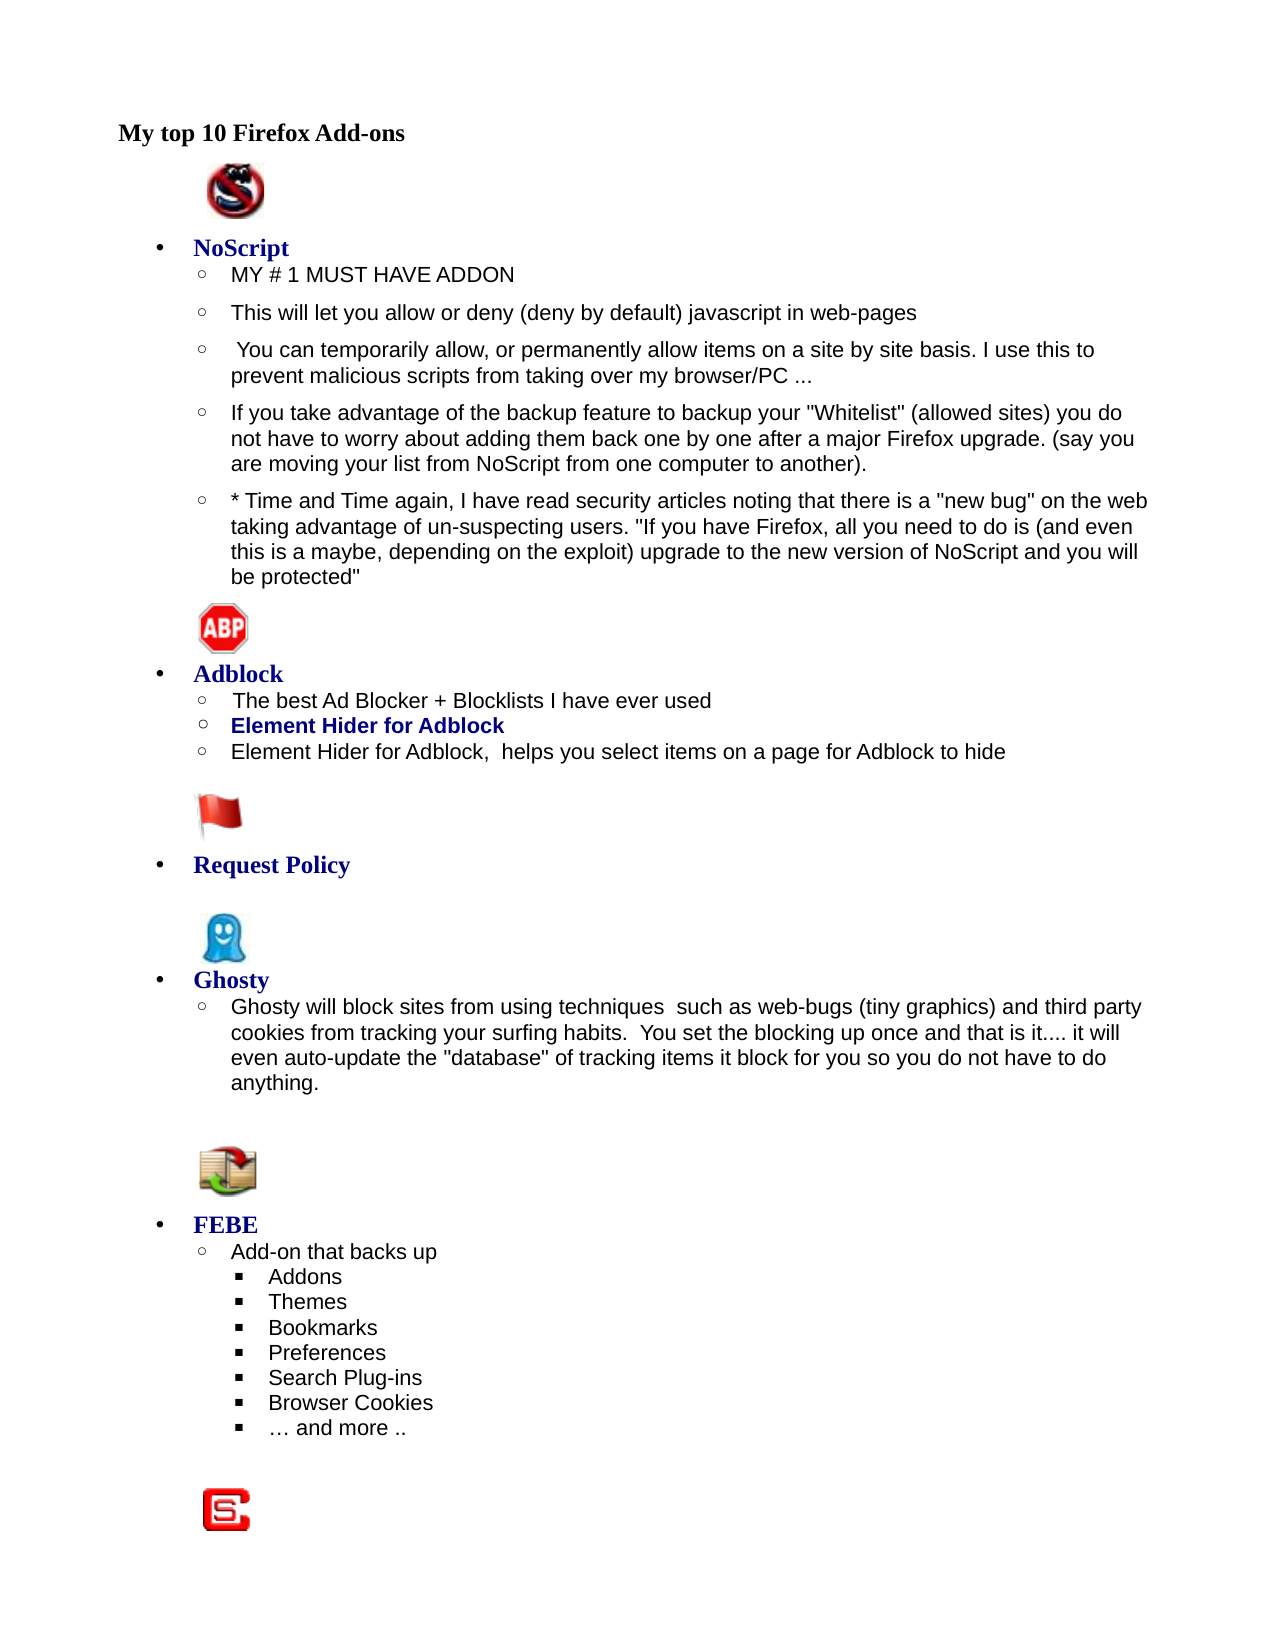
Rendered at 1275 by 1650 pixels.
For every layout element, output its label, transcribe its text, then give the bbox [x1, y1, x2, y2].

list … and more .. [231, 1415, 1157, 1441]
list If you take advantage of the backup feature to backup your "Whitelist" (allowed sites) you do not have to worry about adding them back one by one after a major Firefox upgrade. (say you are moving your list from NoScript from one computer to another). [193, 400, 1157, 476]
picture [198, 603, 249, 654]
list Addons [231, 1264, 1157, 1289]
list Element Hider for Adblock [193, 713, 1157, 739]
list Ghosty [156, 966, 1157, 994]
list * Time and Time again, I have read security articles noting that there is a "new bug" on the web taking advantage of un-suspecting users. "If you have Firefox, all you need to do is (and even this is a maybe, depending on the exploit) upgrade to the new version of NoScript and you will be protected" [193, 488, 1157, 589]
list NoScript [156, 233, 1157, 262]
picture [198, 1143, 257, 1197]
list Adblock [156, 659, 1157, 688]
list Search Plug-ins [231, 1365, 1157, 1390]
list Themes [231, 1289, 1157, 1314]
list This will let you allow or deny (deny by default) javascript in web-pages [193, 299, 1157, 325]
list Request Policy [156, 851, 1157, 879]
picture [206, 163, 265, 219]
list MY # 1 MUST HAVE ADDON [193, 262, 1157, 287]
list Add-on that backs up [193, 1239, 1157, 1264]
list Ghosty will block sites from using techniques such as web-bugs (tiny graphics) and third party cookies from tracking your surfing habits. You set the blocking up once and that is it.... it will even auto-update the "database" of tracking items it block for you so you do not have to do anything. [193, 994, 1157, 1095]
list Preferences [231, 1340, 1157, 1365]
list Browser Cookies [231, 1390, 1157, 1415]
list You can temporarily allow, or permanently allow items on a site by site basis. I use this to prevent malicious scripts from taking over my browser/PC ... [193, 337, 1157, 388]
list Bookmarks [231, 1314, 1157, 1340]
picture [200, 913, 251, 964]
picture [193, 793, 244, 844]
list The best Ad Blocker + Blocklists I have ever used [193, 688, 1157, 713]
list FEBE [156, 1210, 1157, 1239]
picture [203, 1488, 251, 1531]
list Element Hider for Adblock, helps you select items on a page for Adblock to hide [193, 739, 1157, 764]
text My top 10 Firefox Add-ons [118, 118, 1157, 147]
